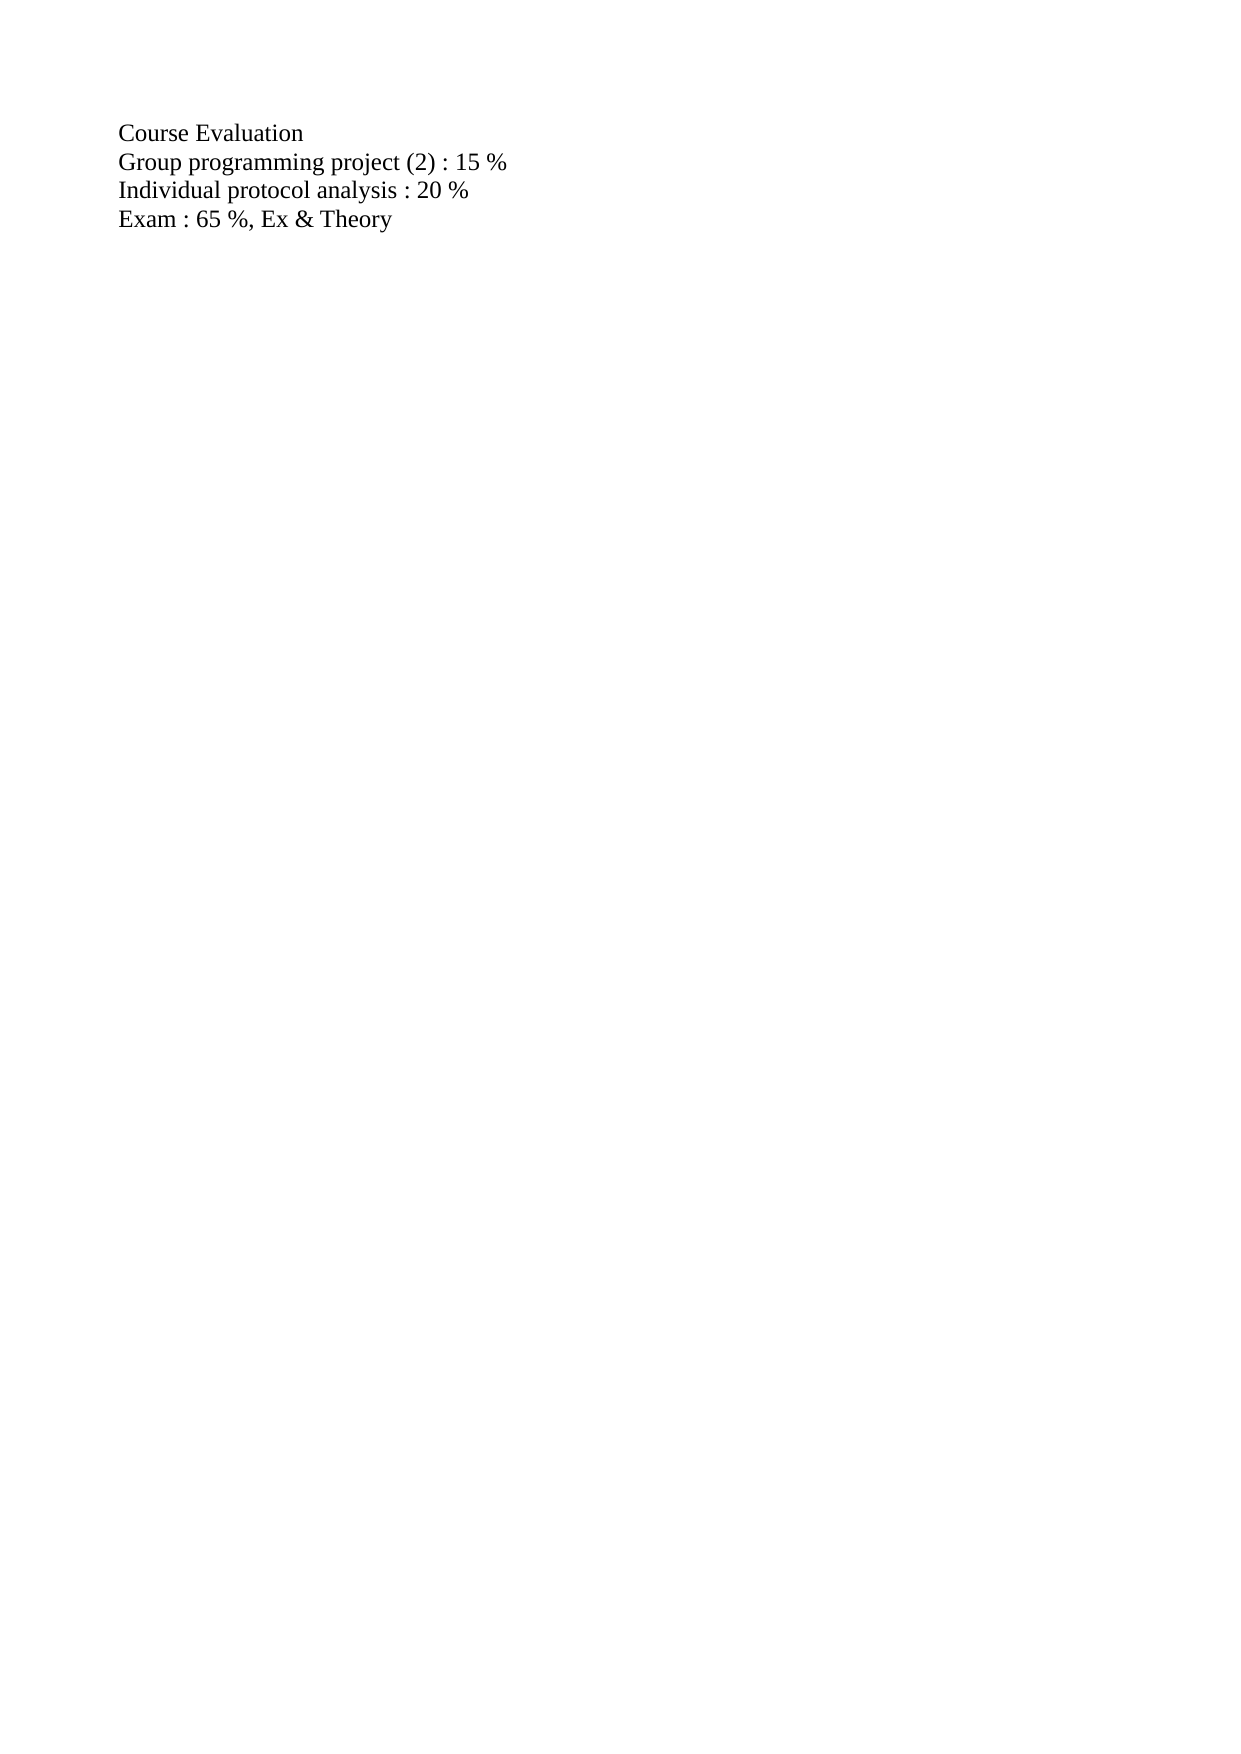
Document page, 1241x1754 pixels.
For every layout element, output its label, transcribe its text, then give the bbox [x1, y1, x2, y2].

text Group programming project (2) : 15 % [118, 147, 1122, 176]
text Individual protocol analysis : 20 % [118, 176, 1122, 204]
text Exam : 65 %, Ex & Theory [118, 204, 1122, 233]
text Course Evaluation [118, 118, 1122, 147]
